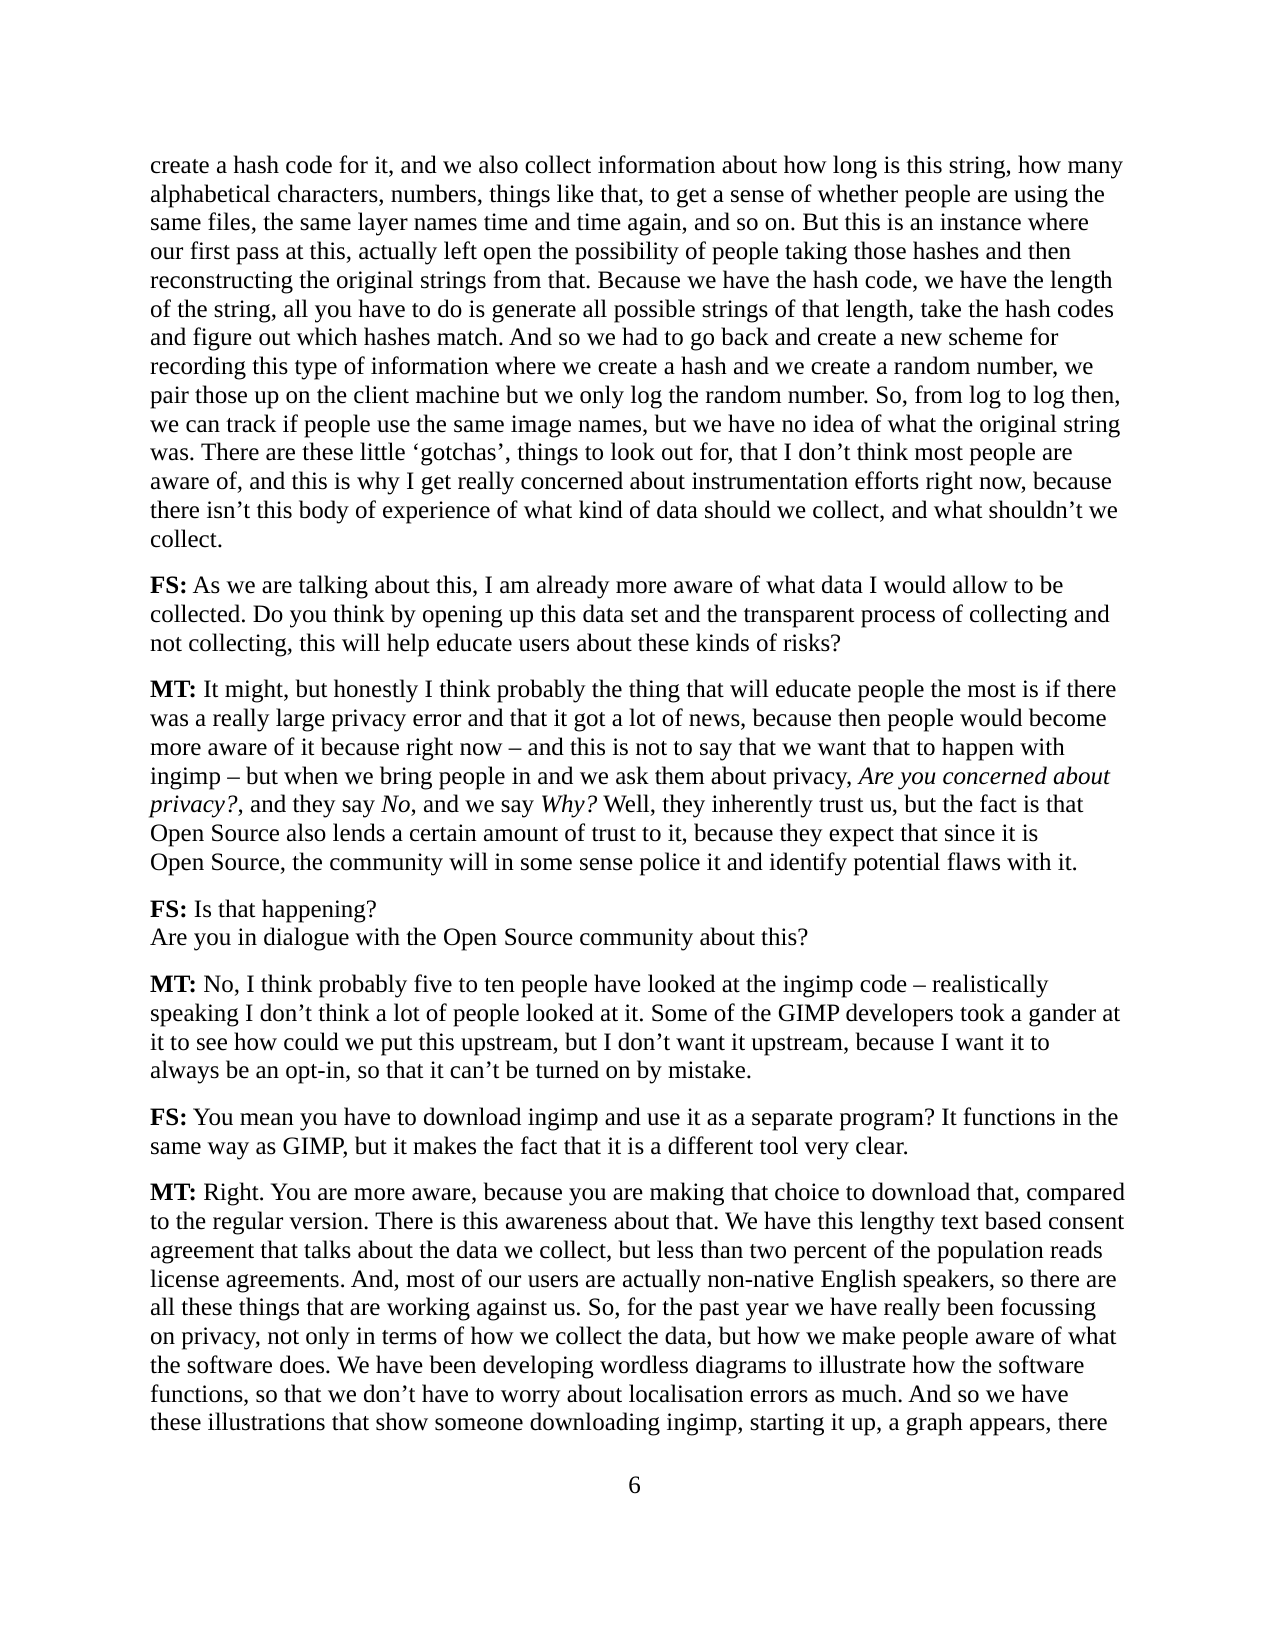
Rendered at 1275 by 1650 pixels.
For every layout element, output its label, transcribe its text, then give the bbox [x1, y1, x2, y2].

text MT: It might, but honestly I think probably the thing that will educate people the most is if there was a really large privacy error and that it got a lot of news, because then people would become more aware of it because right now – and this is not to say that we want that to happen with ingimp – but when we bring people in and we ask them about privacy, Are you concerned about privacy?, and they say No, and we say Why? Well, they inherently trust us, but the fact is that Open Source also lends a certain amount of trust to it, because they expect that since it is Open Source, the community will in some sense police it and identify potential flaws with it. [150, 674, 1125, 876]
text FS: As we are talking about this, I am already more aware of what data I would allow to be collected. Do you think by opening up this data set and the transparent process of collecting and not collecting, this will help educate users about these kinds of risks? [150, 570, 1125, 657]
text MT: No, I think probably five to ten people have looked at the ingimp code – realistically speaking I don’t think a lot of people looked at it. Some of the GIMP developers took a gander at it to see how could we put this upstream, but I don’t want it upstream, because I want it to always be an opt-in, so that it can’t be turned on by mistake. [150, 969, 1125, 1084]
text MT: Right. You are more aware, because you are making that choice to download that, compared to the regular version. There is this awareness about that. We have this lengthy text based consent agreement that talks about the data we collect, but less than two percent of the population reads license agreements. And, most of our users are actually non-native English speakers, so there are all these things that are working against us. So, for the past year we have really been focussing on privacy, not only in terms of how we collect the data, but how we make people aware of what the software does. We have been developing wordless diagrams to illustrate how the software functions, so that we don’t have to worry about localisation errors as much. And so we have these illustrations that show someone downloading ingimp, starting it up, a graph appears, there [150, 1177, 1125, 1436]
text FS: Is that happening? Are you in dialogue with the Open Source community about this? [150, 894, 1125, 951]
text create a hash code for it, and we also collect information about how long is this string, how many alphabetical characters, numbers, things like that, to get a sense of whether people are using the same files, the same layer names time and time again, and so on. But this is an instance where our first pass at this, actually left open the possibility of people taking those hashes and then reconstructing the original strings from that. Because we have the hash code, we have the length of the string, all you have to do is generate all possible strings of that length, take the hash codes and figure out which hashes match. And so we had to go back and create a new scheme for recording this type of information where we create a hash and we create a random number, we pair those up on the client machine but we only log the random number. So, from log to log then, we can track if people use the same image names, but we have no idea of what the original string was. There are these little ‘gotchas’, things to look out for, that I don’t think most people are aware of, and this is why I get really concerned about instrumentation efforts right now, because there isn’t this body of experience of what kind of data should we collect, and what shouldn’t we collect. [150, 150, 1125, 552]
text FS: You mean you have to download ingimp and use it as a separate program? It functions in the same way as GIMP, but it makes the fact that it is a different tool very clear. [150, 1102, 1125, 1159]
